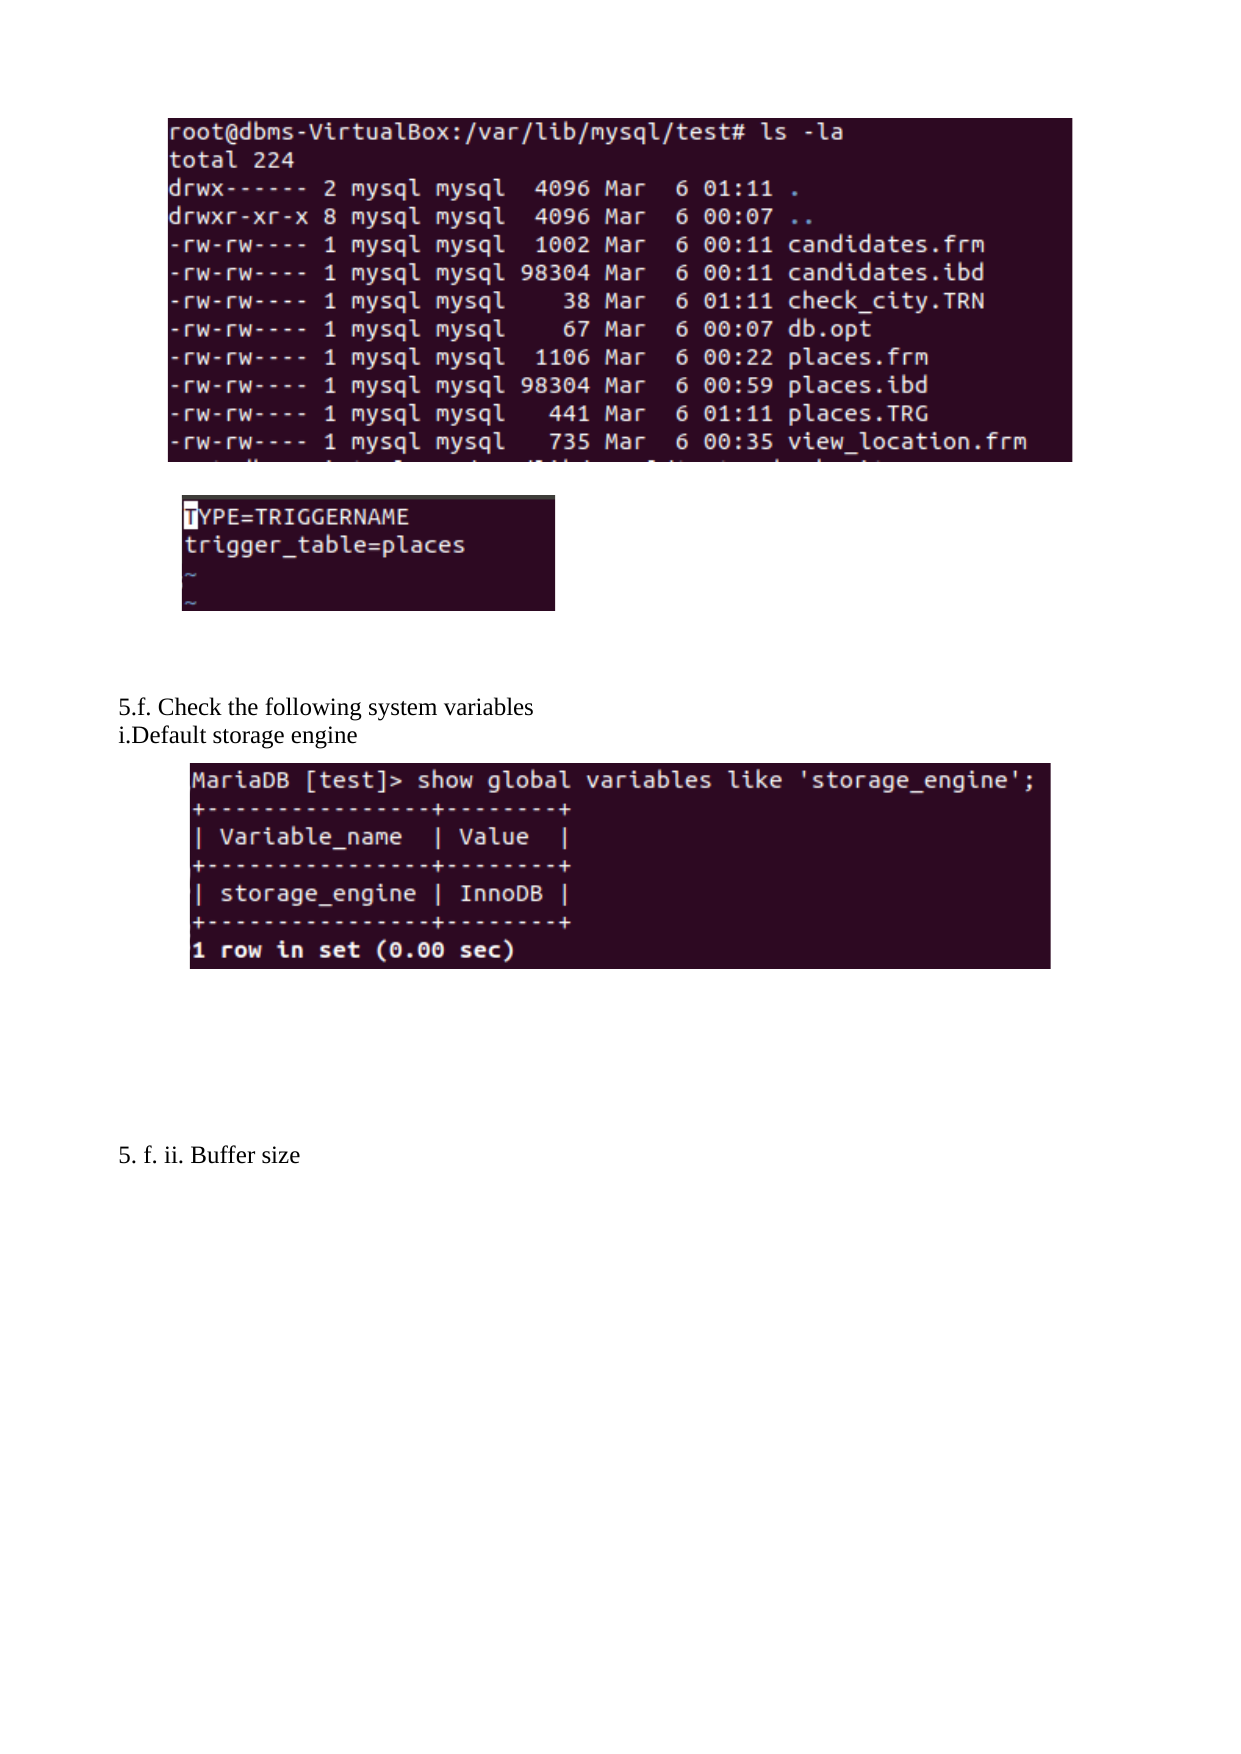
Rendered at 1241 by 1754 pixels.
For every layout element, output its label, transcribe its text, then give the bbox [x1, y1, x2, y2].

picture [181, 495, 556, 611]
text i.Default storage engine [118, 721, 1122, 749]
picture [189, 763, 1051, 969]
text 5. f. ii. Buffer size [118, 1141, 1122, 1169]
text 5.f. Check the following system variables [118, 692, 1122, 721]
picture [167, 118, 1073, 462]
